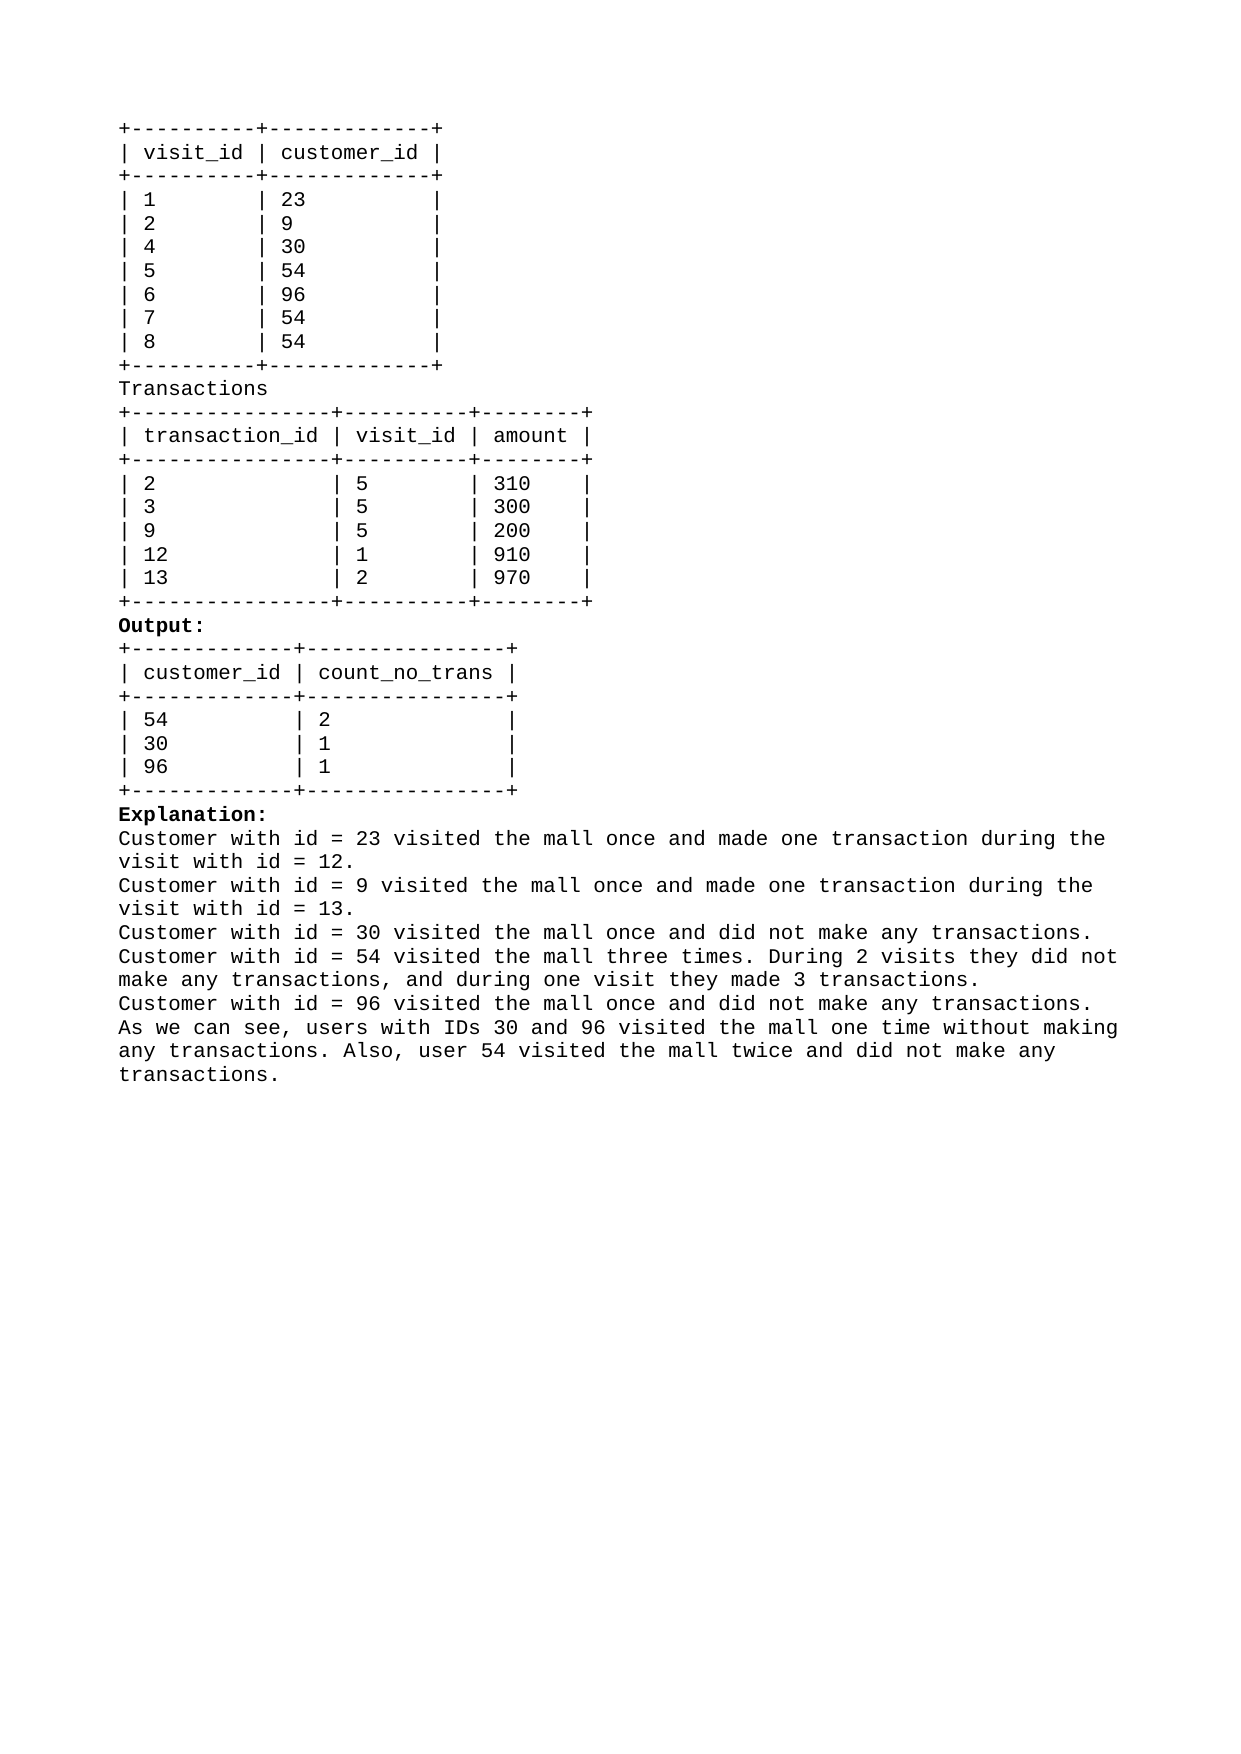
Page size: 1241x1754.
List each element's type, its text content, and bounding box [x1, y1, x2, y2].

text | 2 | 9 | [118, 213, 1122, 236]
text | 12 | 1 | 910 | [118, 544, 1122, 567]
text Customer with id = 30 visited the mall once and did not make any transactions. [118, 922, 1122, 946]
text | 6 | 96 | [118, 284, 1122, 307]
text +----------------+----------+--------+ [118, 402, 1122, 426]
text Output: [118, 615, 1122, 638]
text As we can see, users with IDs 30 and 96 visited the mall one time without making any transactions. Also, user 54 visited the mall twice and did not make any transactions. [118, 1017, 1122, 1088]
text +----------+-------------+ [118, 165, 1122, 189]
text +-------------+----------------+ [118, 686, 1122, 709]
text | visit_id | customer_id | [118, 142, 1122, 165]
text Customer with id = 9 visited the mall once and made one transaction during the visit with id = 13. [118, 875, 1122, 922]
text Transactions [118, 378, 1122, 402]
text | 7 | 54 | [118, 307, 1122, 331]
text | 54 | 2 | [118, 709, 1122, 733]
text | 8 | 54 | [118, 331, 1122, 354]
text Customer with id = 23 visited the mall once and made one transaction during the visit with id = 12. [118, 827, 1122, 875]
text +----------+-------------+ [118, 118, 1122, 142]
text +-------------+----------------+ [118, 638, 1122, 662]
text +-------------+----------------+ [118, 780, 1122, 804]
text | 30 | 1 | [118, 733, 1122, 757]
text | 96 | 1 | [118, 757, 1122, 780]
text | 5 | 54 | [118, 260, 1122, 284]
text | 3 | 5 | 300 | [118, 496, 1122, 520]
text | 2 | 5 | 310 | [118, 473, 1122, 496]
text +----------------+----------+--------+ [118, 591, 1122, 615]
text | 13 | 2 | 970 | [118, 567, 1122, 591]
text | 9 | 5 | 200 | [118, 520, 1122, 544]
text | 4 | 30 | [118, 236, 1122, 260]
text +----------------+----------+--------+ [118, 449, 1122, 473]
text +----------+-------------+ [118, 354, 1122, 378]
text | transaction_id | visit_id | amount | [118, 426, 1122, 449]
text | 1 | 23 | [118, 189, 1122, 213]
text Customer with id = 54 visited the mall three times. During 2 visits they did not make any transactions, and during one visit they made 3 transactions. [118, 946, 1122, 993]
text Explanation: [118, 804, 1122, 827]
text | customer_id | count_no_trans | [118, 662, 1122, 686]
text Customer with id = 96 visited the mall once and did not make any transactions. [118, 993, 1122, 1017]
